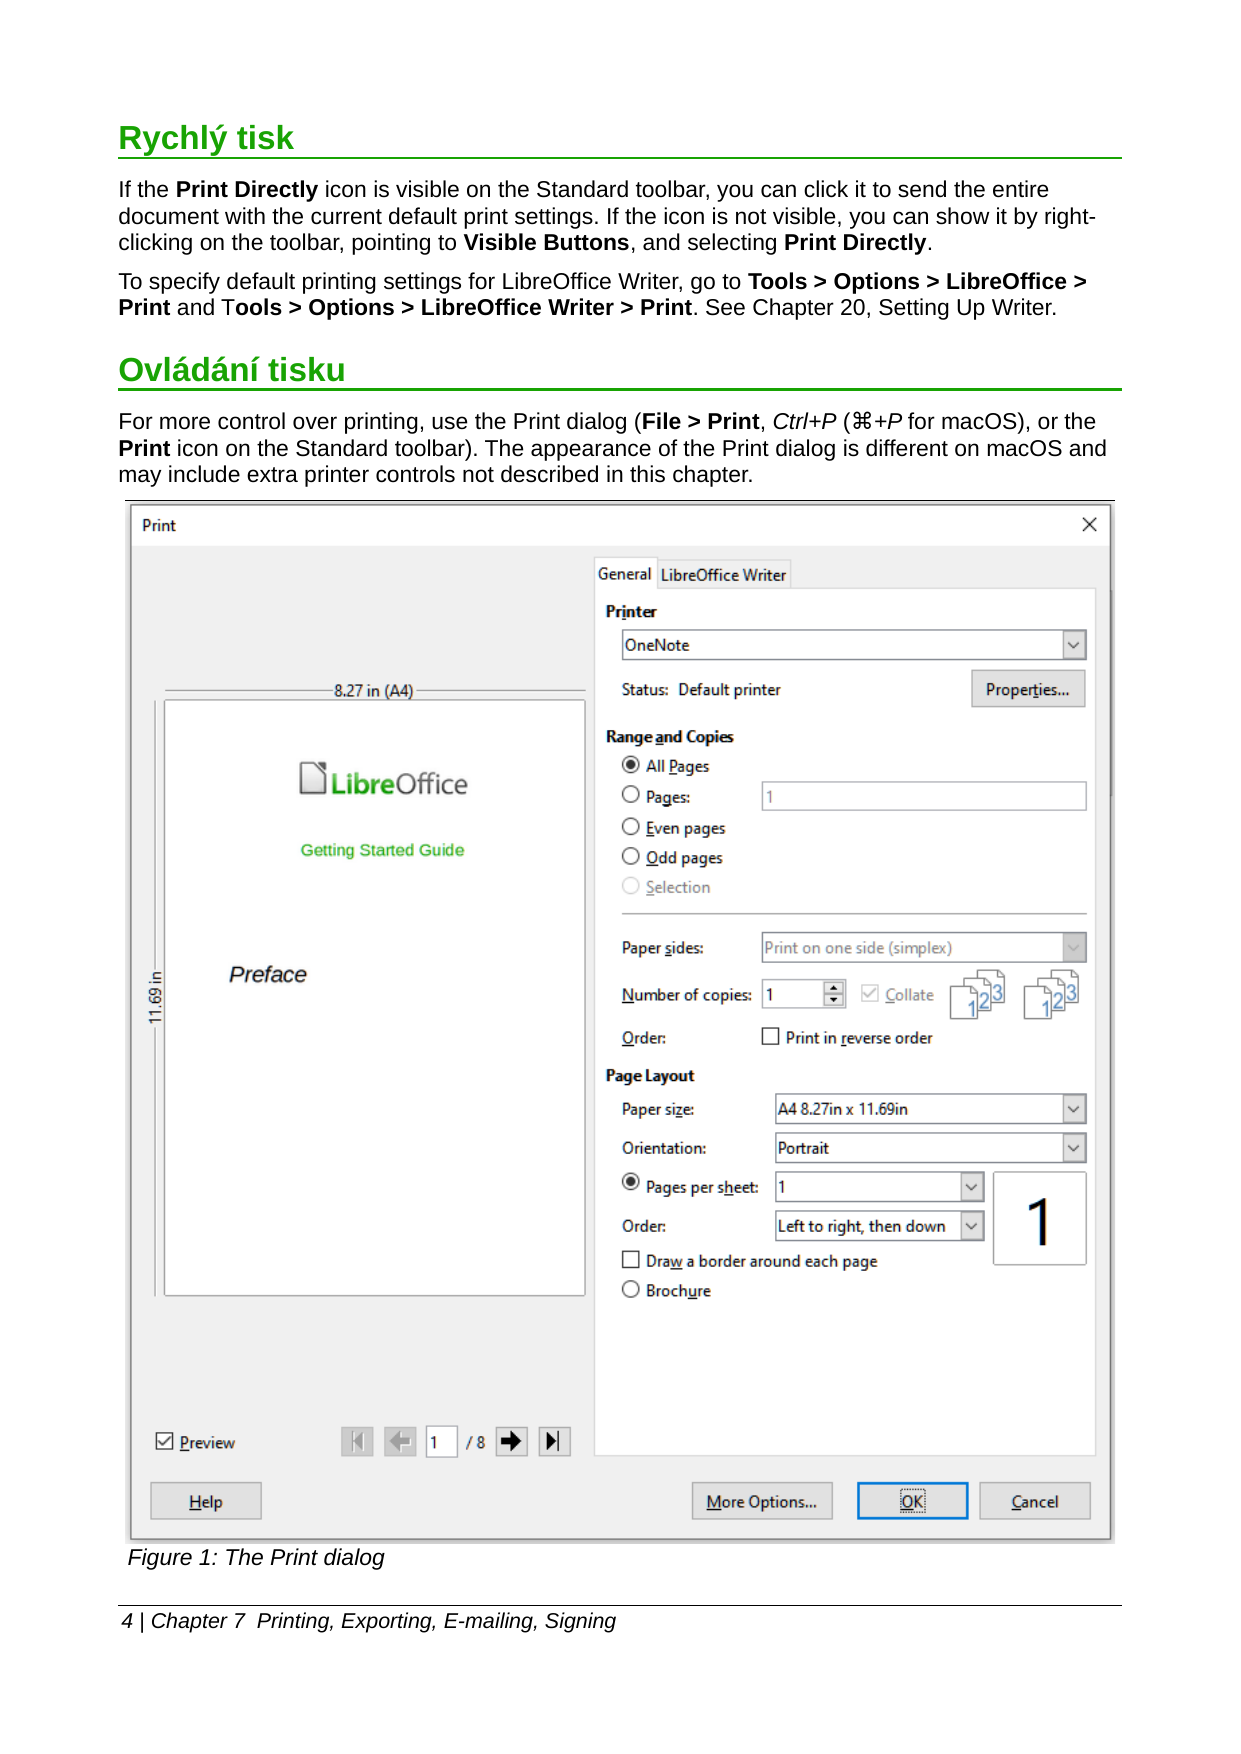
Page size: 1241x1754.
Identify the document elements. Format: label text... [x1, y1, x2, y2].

text If the Print Directly icon is visible on the Standard toolbar, you can click it to send the entire document with the current default print settings. If the icon is not visible, you can show it by right-clicking on the toolbar, pointing to Visible Buttons, and selecting Print Directly. [118, 176, 1122, 255]
picture [125, 500, 1116, 1544]
text To specify default printing settings for LibreOffice Writer, go to Tools > Options > LibreOffice > Print and Tools > Options > LibreOffice Writer > Print. See Chapter 20, Setting Up Writer. [118, 268, 1122, 321]
text For more control over printing, use the Print dialog (File > Print, Ctrl+P (⌘+P for macOS), or the Print icon on the Standard toolbar). The appearance of the Print dialog is different on macOS and may include extra printer controls not described in this chapter. [118, 408, 1122, 487]
subtitle Ovládání tisku [118, 350, 1122, 388]
text Figure 1: The Print dialog [127, 1544, 1113, 1570]
subtitle Rychlý tisk [118, 118, 1122, 157]
